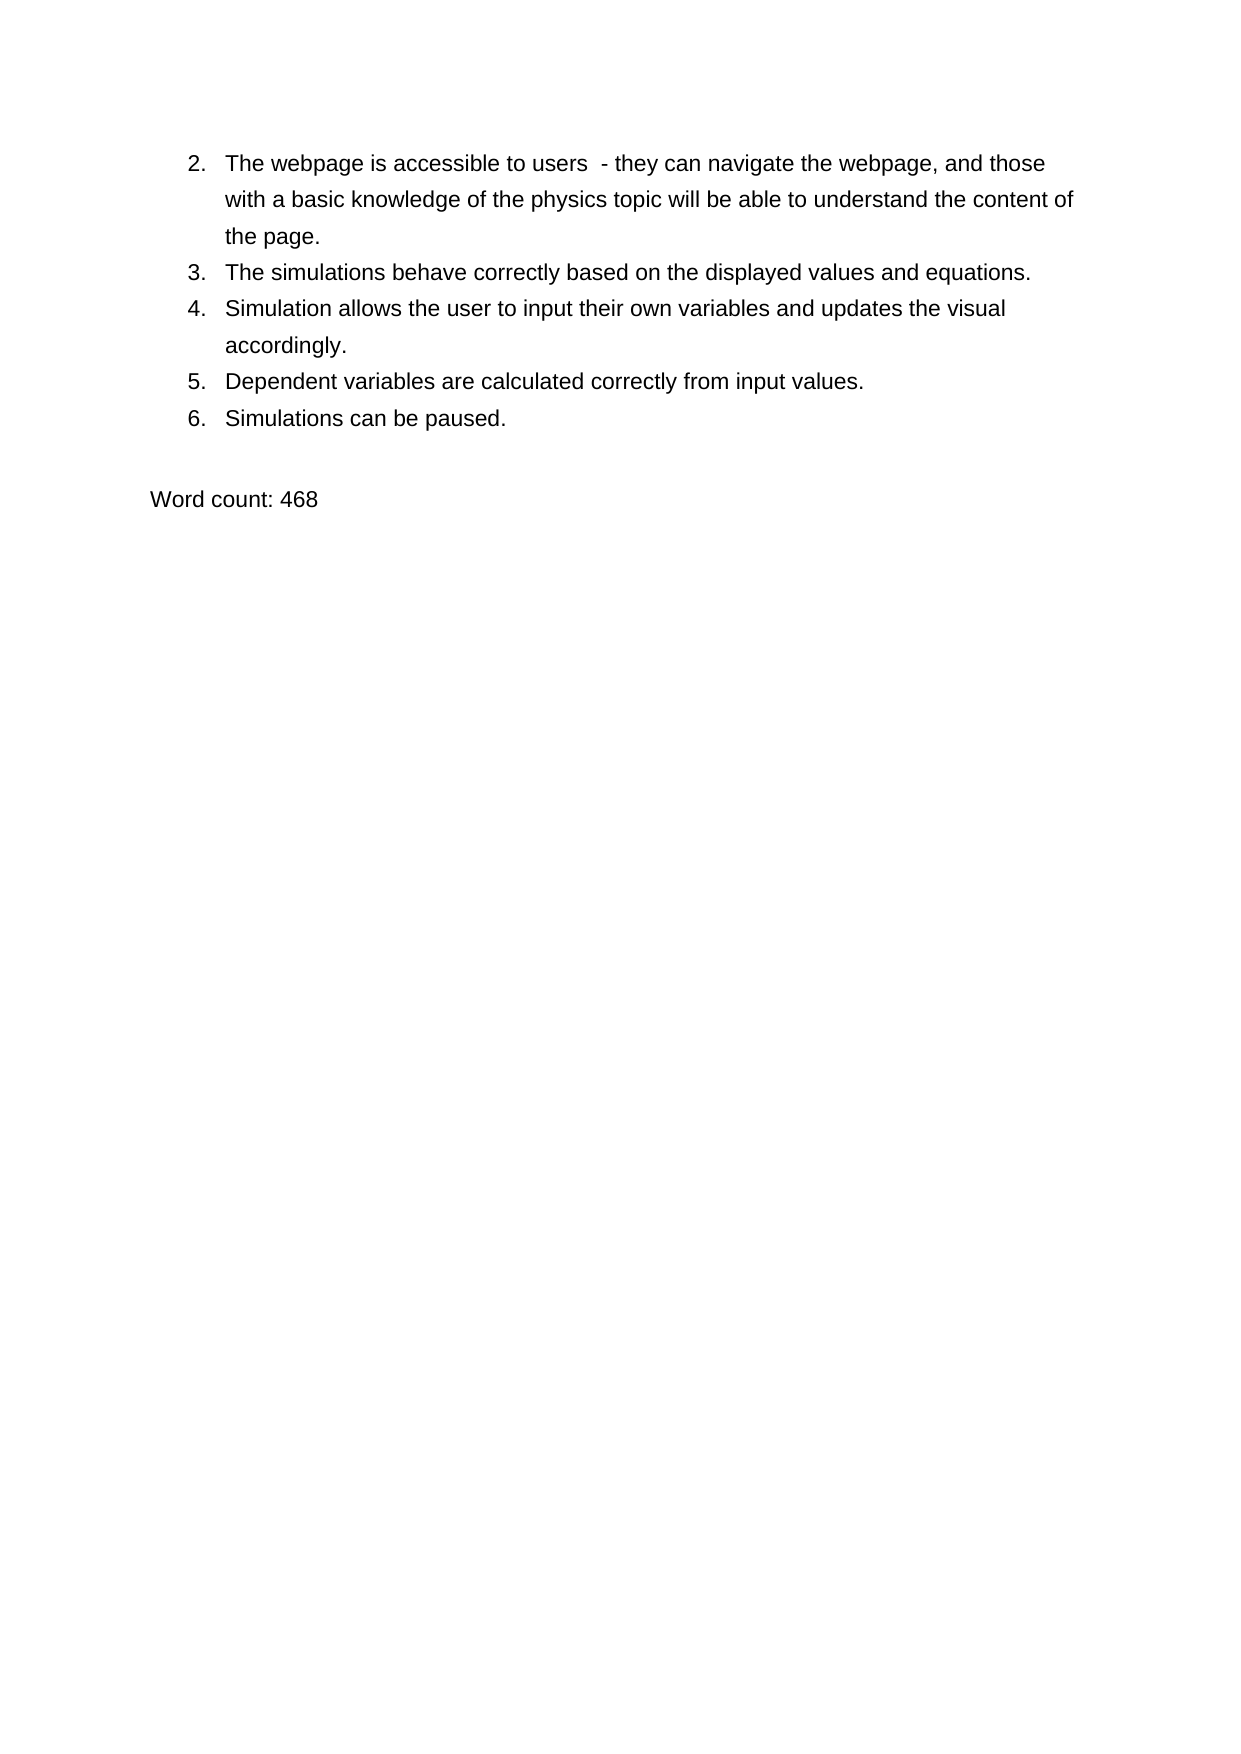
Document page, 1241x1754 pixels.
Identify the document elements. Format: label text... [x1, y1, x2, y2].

list The simulations behave correctly based on the displayed values and equations. [187, 259, 1078, 285]
list Simulations can be paused. [187, 404, 1078, 431]
list The webpage is accessible to users - they can navigate the webpage, and those with a basic knowledge of the physics topic will be able to understand the content of the page. [187, 150, 1078, 249]
list Simulation allows the user to input their own variables and updates the visual accordingly. [187, 295, 1078, 358]
text Word count: 468 [150, 486, 1078, 512]
list Dependent variables are calculated correctly from input values. [187, 368, 1078, 394]
